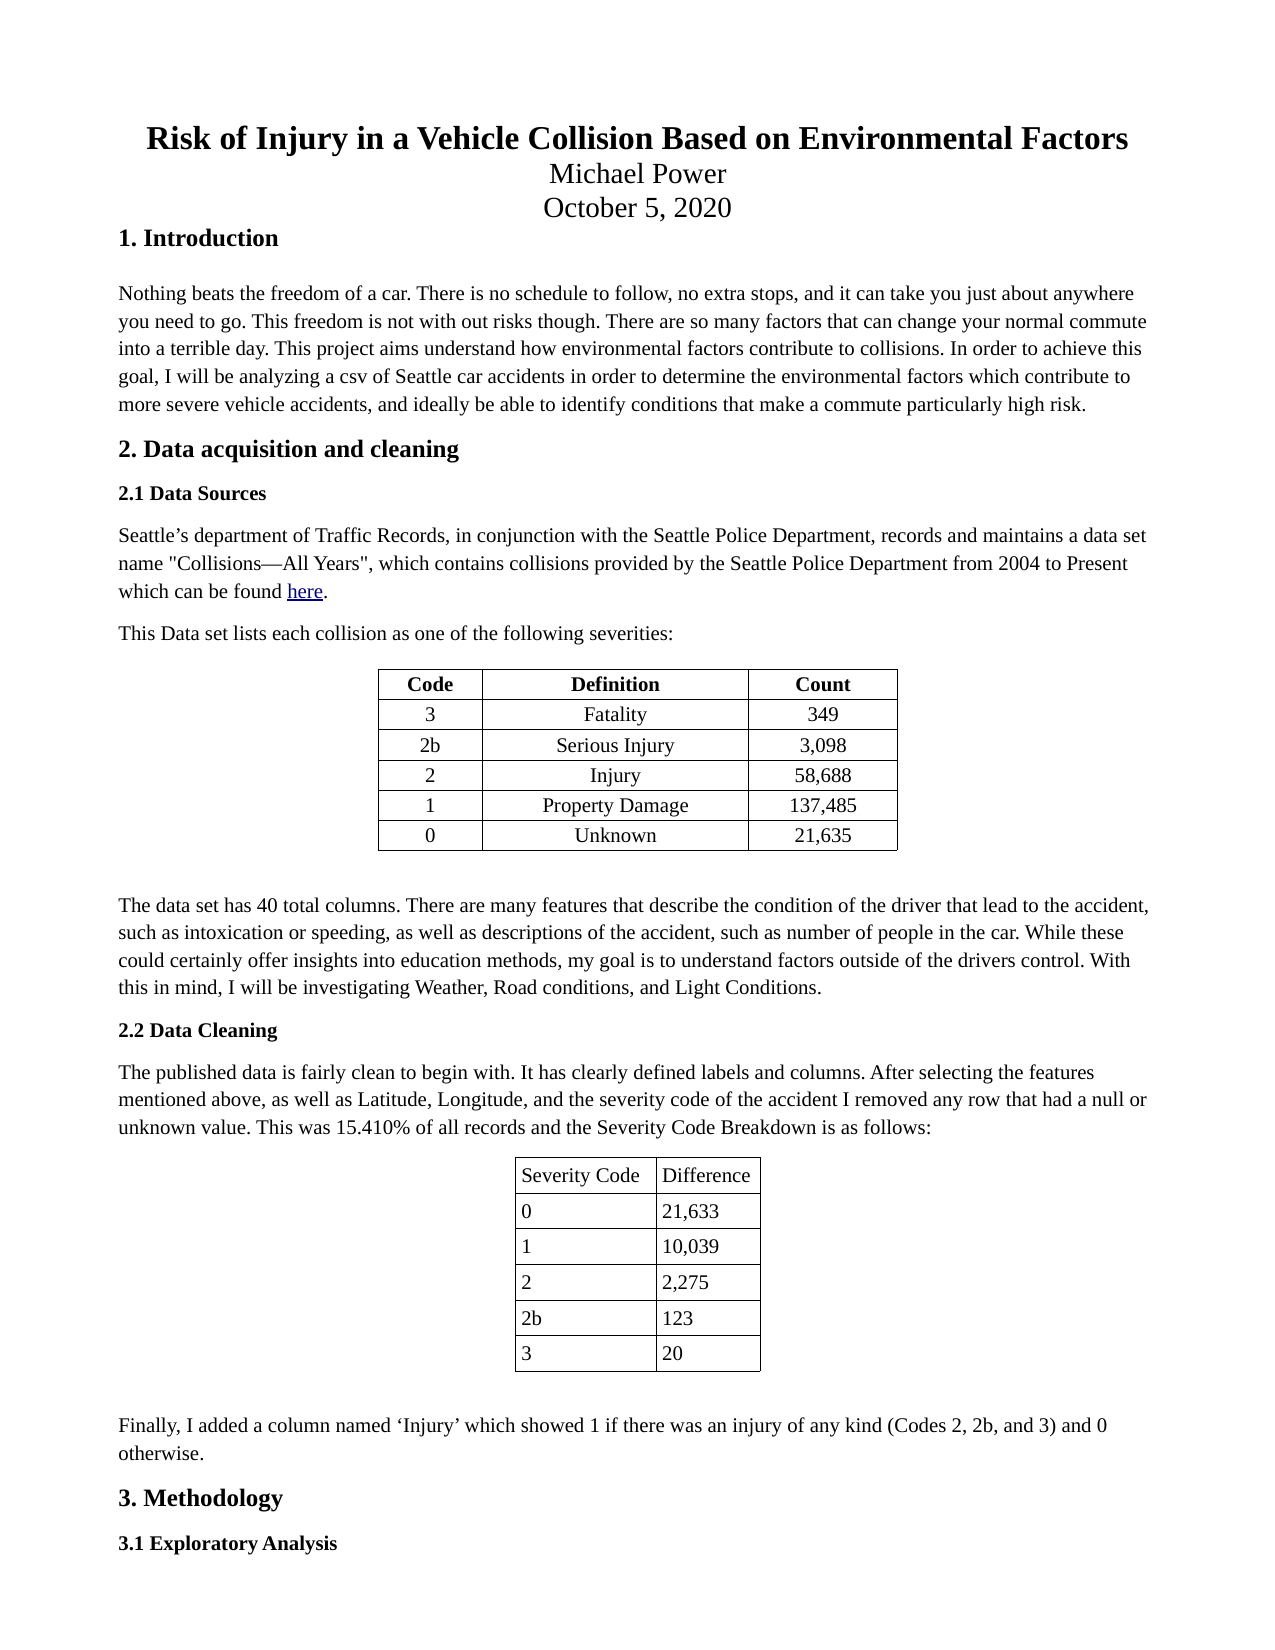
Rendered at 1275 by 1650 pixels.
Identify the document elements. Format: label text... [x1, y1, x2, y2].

table_cell 2 [516, 1265, 656, 1299]
text 2. Data acquisition and cleaning [118, 434, 1157, 462]
table_cell 1 [516, 1229, 656, 1264]
table_cell 2b [379, 730, 482, 759]
table_header Severity Code [516, 1158, 656, 1193]
table_cell 137,485 [749, 791, 897, 820]
text 2.1 Data Sources [118, 481, 1157, 505]
table_cell 21,635 [749, 821, 897, 850]
text Risk of Injury in a Vehicle Collision Based on Environmental Factors [118, 118, 1157, 156]
table_cell 3,098 [749, 730, 897, 759]
table_cell 2b [516, 1301, 656, 1335]
table_cell 3 [379, 700, 482, 729]
table_cell 0 [516, 1194, 656, 1228]
table_cell 21,633 [657, 1194, 760, 1228]
text Finally, I added a column named ‘Injury’ which showed 1 if there was an injury of any kind (Codes 2, 2b, and 3) and 0 otherwise. [118, 1413, 1157, 1465]
text Seattle’s department of Traffic Records, in conjunction with the Seattle Police Department, records and maintains a data set name "Collisions—All Years", which contains collisions provided by the Seattle Police Department from 2004 to Present which can be found here. [118, 523, 1157, 603]
table_cell 349 [749, 700, 897, 729]
text 1. Introduction [118, 223, 1157, 252]
text Michael Power [118, 156, 1157, 190]
text The published data is fairly clean to begin with. It has clearly defined labels and columns. After selecting the features mentioned above, as well as Latitude, Longitude, and the severity code of the accident I removed any row that had a null or unknown value. This was 15.410% of all records and the Severity Code Breakdown is as follows: [118, 1060, 1157, 1139]
table_cell 3 [516, 1336, 656, 1371]
table_cell Property Damage [483, 791, 748, 820]
table_cell Injury [483, 761, 748, 790]
text 3.1 Exploratory Analysis [118, 1531, 1157, 1554]
table_cell Unknown [483, 821, 748, 850]
table_header Code [379, 670, 482, 699]
table_cell Serious Injury [483, 730, 748, 759]
table_cell 1 [379, 791, 482, 820]
table_cell 10,039 [657, 1229, 760, 1264]
text Nothing beats the freedom of a car. There is no schedule to follow, no extra stops, and it can take you just about anywhere you need to go. This freedom is not with out risks though. There are so many factors that can change your normal commute into a terrible day. This project aims understand how environmental factors contribute to collisions. In order to achieve this goal, I will be analyzing a csv of Seattle car accidents in order to determine the environmental factors which contribute to more severe vehicle accidents, and ideally be able to identify conditions that make a commute particularly high risk. [118, 281, 1157, 416]
text The data set has 40 total columns. There are many features that describe the condition of the driver that lead to the accident, such as intoxication or speeding, as well as descriptions of the accident, such as number of people in the car. While these could certainly offer insights into education methods, my goal is to understand factors outside of the drivers control. With this in mind, I will be investigating Weather, Road conditions, and Light Conditions. [118, 892, 1157, 999]
table_cell 123 [657, 1301, 760, 1335]
table_header Definition [483, 670, 748, 699]
table_cell 2,275 [657, 1265, 760, 1299]
table_cell 58,688 [749, 761, 897, 790]
table_cell 20 [657, 1336, 760, 1371]
table_cell Fatality [483, 700, 748, 729]
text 2.2 Data Cleaning [118, 1017, 1157, 1042]
text This Data set lists each collision as one of the following severities: [118, 621, 1157, 645]
text 3. Methodology [118, 1483, 1157, 1512]
table_header Count [749, 670, 897, 699]
text October 5, 2020 [118, 190, 1157, 223]
table_header Difference [657, 1158, 760, 1193]
table_cell 0 [379, 821, 482, 850]
table_cell 2 [379, 761, 482, 790]
